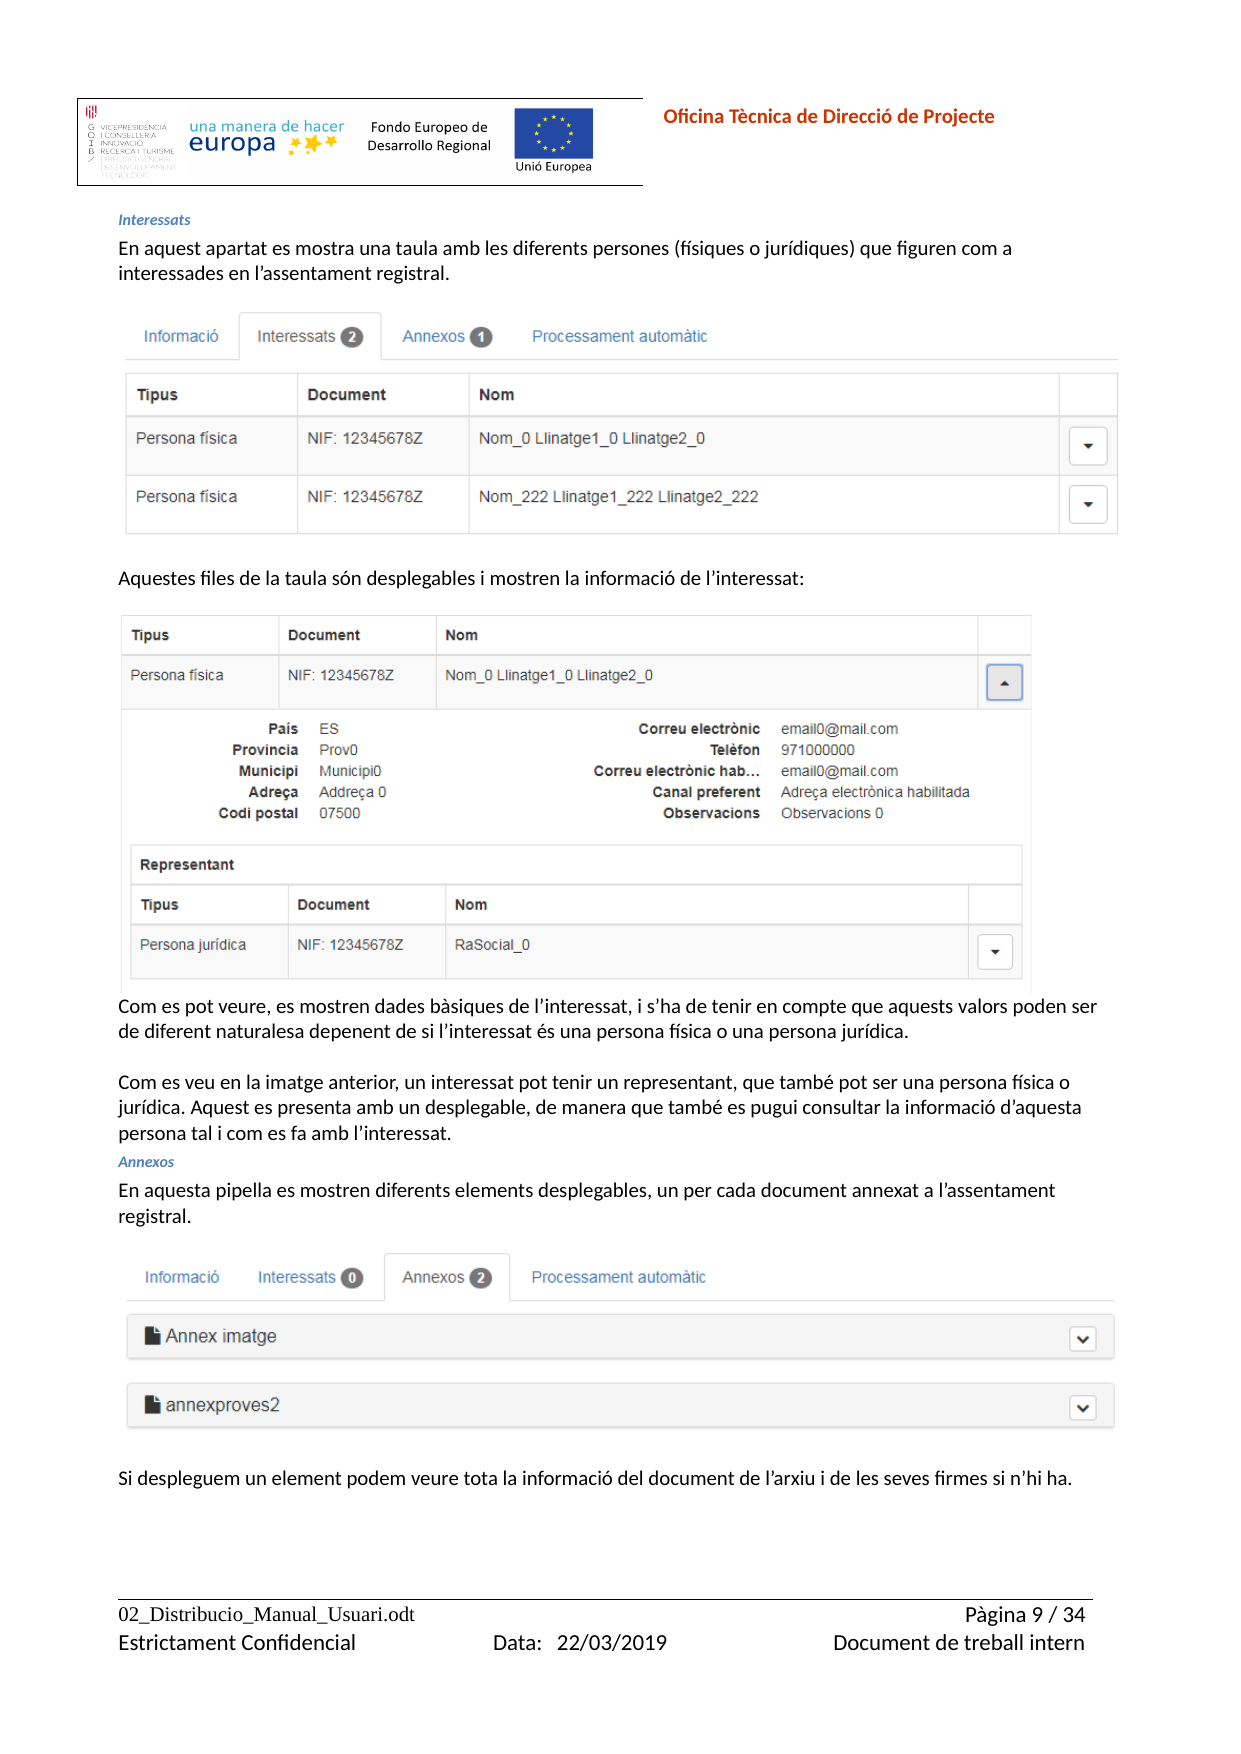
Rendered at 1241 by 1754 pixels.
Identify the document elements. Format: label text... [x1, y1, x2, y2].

text En aquest apartat es mostra una taula amb les diferents persones (físiques o jurídiques) que figuren com a interessades en l’assentament registral. [118, 235, 1122, 286]
text Com es pot veure, es mostren dades bàsiques de l’interessat, i s’ha de tenir en compte que aquests valors poden ser de diferent naturalesa depenent de si l’interessat és una persona física o una persona jurídica. [118, 993, 1122, 1044]
picture [82, 103, 181, 180]
text Aquestes files de la taula són desplegables i mostren la informació de l’interessat: [118, 565, 1122, 590]
picture [121, 311, 1125, 540]
text Com es veu en la imatge anterior, un interessat pot tenir un representant, que també pot ser una persona física o jurídica. Aquest es presenta amb un desplegable, de manera que també es pugui consultar la informació d’aquesta persona tal i com es fa amb l’interessat. [118, 1069, 1122, 1145]
text Si despleguem un element podem veure tota la informació del document de l’arxiu i de les seves firmes si n’hi ha. [118, 1465, 1122, 1491]
picture [121, 615, 1032, 993]
picture [187, 103, 599, 180]
subtitle Interessats [89, 209, 1122, 229]
text En aquesta pipella es mostren diferents elements desplegables, un per cada document annexat a l’assentament registral. [118, 1177, 1122, 1228]
picture [121, 1253, 1124, 1440]
subtitle Annexos [89, 1152, 1122, 1171]
